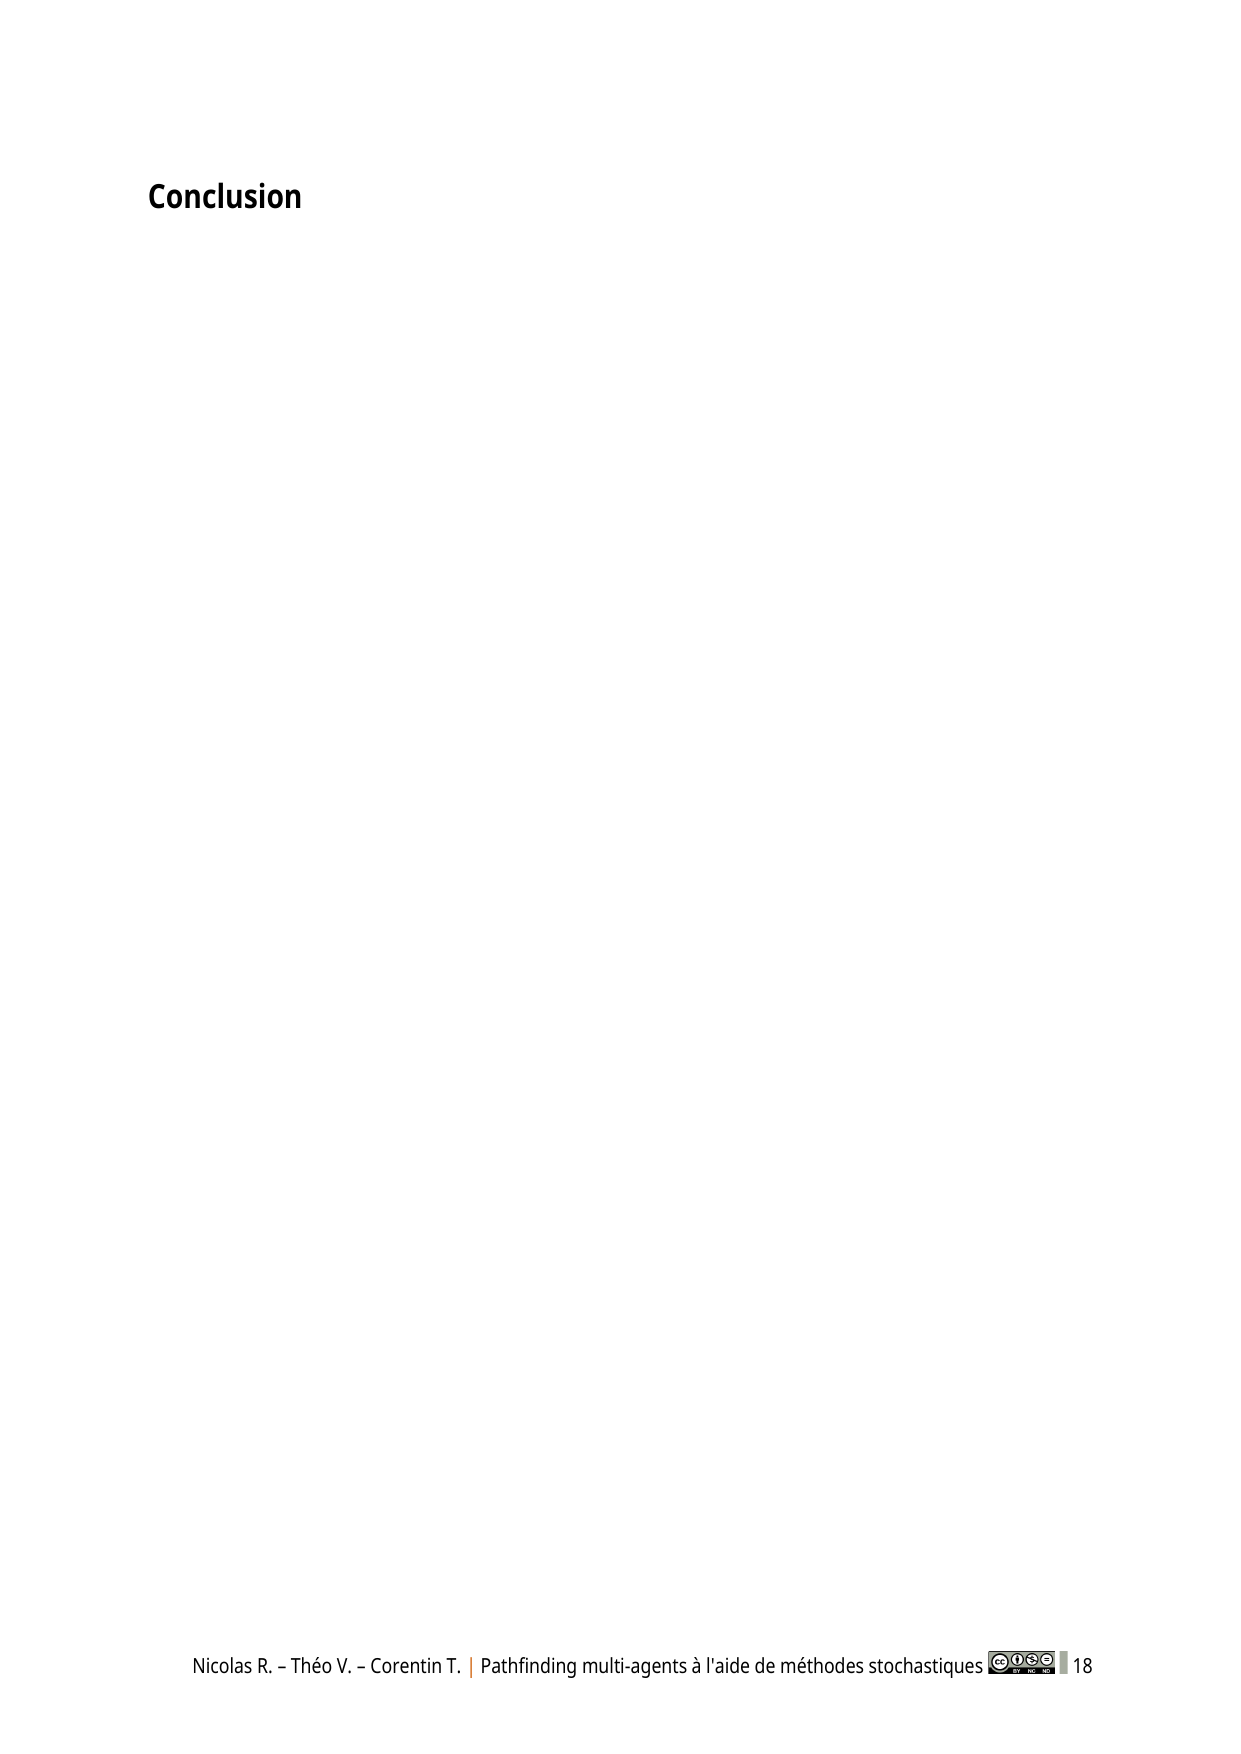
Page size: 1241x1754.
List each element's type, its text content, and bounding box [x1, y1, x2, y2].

picture [1059, 1651, 1068, 1674]
subtitle Conclusion [148, 173, 1092, 218]
picture [988, 1651, 1055, 1674]
